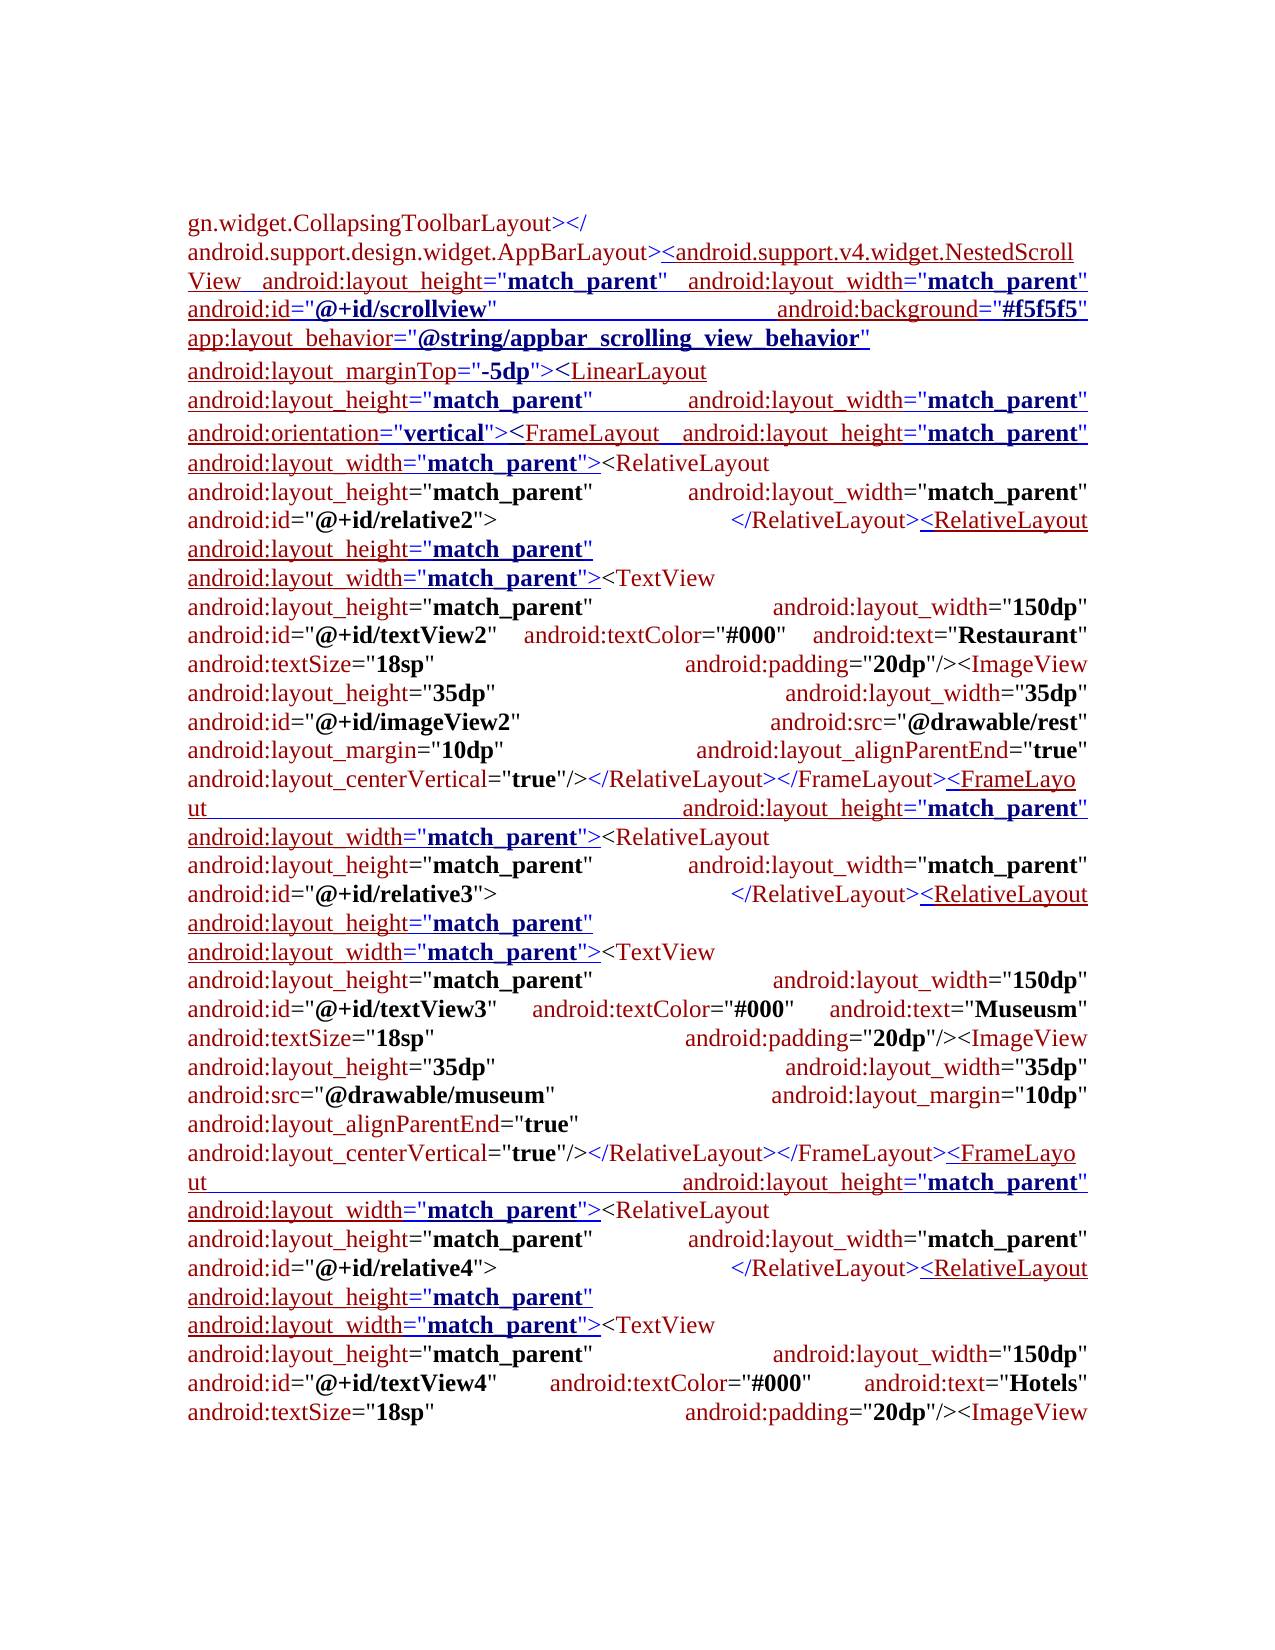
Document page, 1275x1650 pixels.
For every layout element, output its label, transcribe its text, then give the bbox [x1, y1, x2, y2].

text android:orientation="vertical"><FrameLayout android:layout_height="match_parent" [187, 412, 1087, 443]
text gn.widget.CollapsingToolbarLayout></android.support.design.widget.AppBarLayout><android.support.v4.widget.NestedScrollView android:layout_height="match_parent" android:layout_width="match_parent" [187, 208, 1087, 291]
text android:layout_width="match_parent"><RelativeLayout android:layout_height="match_parent" android:layout_width="match_parent" android:id="@+id/relative4"> </RelativeLayout><RelativeLayout android:layout_height="match_parent" android:layout_width="match_parent"><TextView android:layout_height="match_parent" android:layout_width="150dp" android:id="@+id/textView4" android:textColor="#000" android:text="Hotels" android:textSize="18sp" android:padding="20dp"/><ImageView [187, 1193, 1087, 1425]
text android:id="@+id/scrollview" android:background="#f5f5f5" [187, 292, 1087, 319]
text android:layout_width="match_parent"><RelativeLayout android:layout_height="match_parent" android:layout_width="match_parent" android:id="@+id/relative3"> </RelativeLayout><RelativeLayout android:layout_height="match_parent" android:layout_width="match_parent"><TextView android:layout_height="match_parent" android:layout_width="150dp" android:id="@+id/textView3" android:textColor="#000" android:text="Museusm" android:textSize="18sp" android:padding="20dp"/><ImageView android:layout_height="35dp" android:layout_width="35dp" android:src="@drawable/museum" android:layout_margin="10dp" android:layout_alignParentEnd="true" android:layout_centerVertical="true"/></RelativeLayout></FrameLayout><FrameLayout android:layout_height="match_parent" [187, 819, 1087, 1192]
text app:layout_behavior="@string/appbar_scrolling_view_behavior" android:layout_marginTop="-5dp"><LinearLayout android:layout_height="match_parent" android:layout_width="match_parent" [187, 320, 1087, 411]
text android:layout_width="match_parent"><RelativeLayout android:layout_height="match_parent" android:layout_width="match_parent" android:id="@+id/relative2"> </RelativeLayout><RelativeLayout android:layout_height="match_parent" android:layout_width="match_parent"><TextView android:layout_height="match_parent" android:layout_width="150dp" android:id="@+id/textView2" android:textColor="#000" android:text="Restaurant" android:textSize="18sp" android:padding="20dp"/><ImageView android:layout_height="35dp" android:layout_width="35dp" android:id="@+id/imageView2" android:src="@drawable/rest" android:layout_margin="10dp" android:layout_alignParentEnd="true" android:layout_centerVertical="true"/></RelativeLayout></FrameLayout><FrameLayout android:layout_height="match_parent" [187, 444, 1087, 818]
